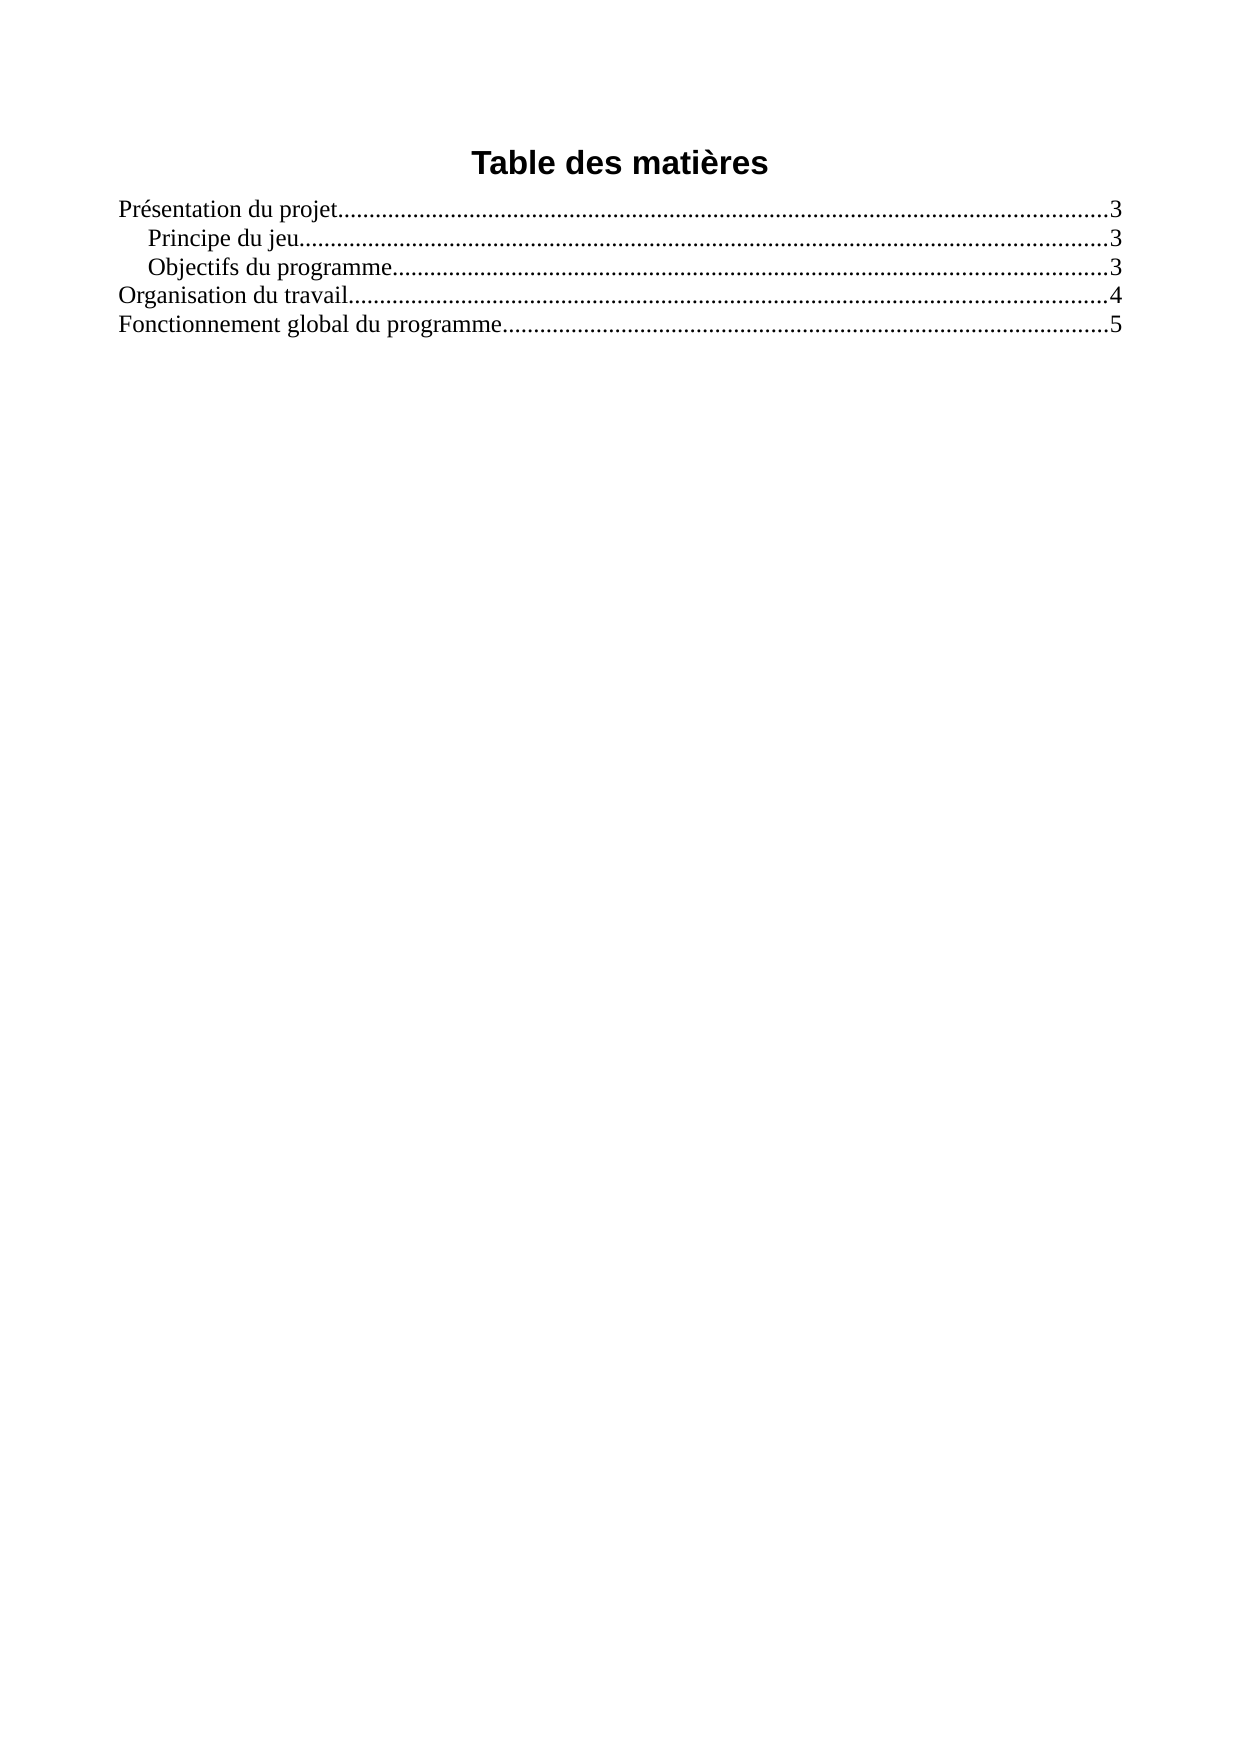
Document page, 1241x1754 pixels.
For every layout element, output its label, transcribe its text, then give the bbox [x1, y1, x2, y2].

text Objectifs du programme 3 [148, 252, 1122, 280]
text Fonctionnement global du programme 5 [118, 309, 1122, 338]
text Organisation du travail 4 [118, 280, 1122, 309]
text Présentation du projet 3 [118, 194, 1122, 223]
subtitle Table des matières [118, 143, 1122, 182]
text Principe du jeu 3 [148, 223, 1122, 252]
